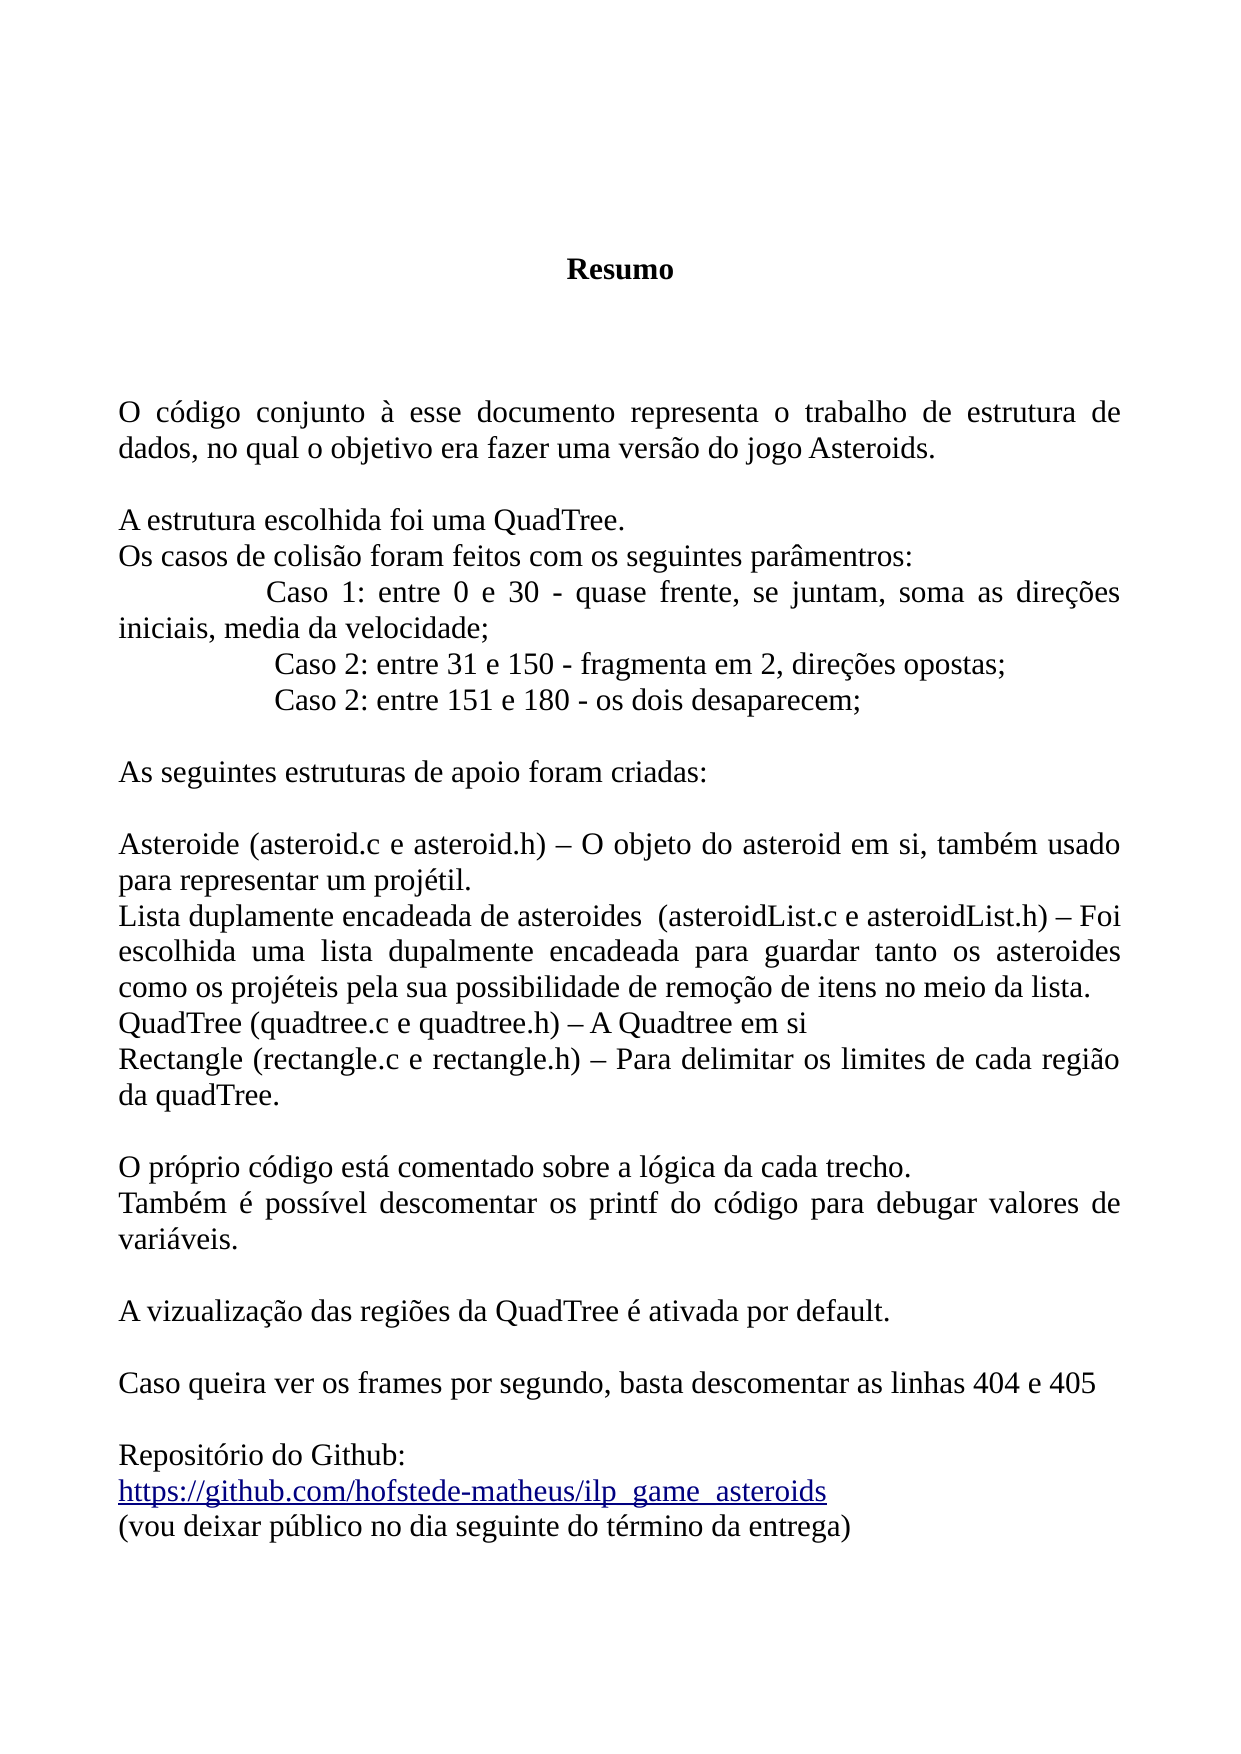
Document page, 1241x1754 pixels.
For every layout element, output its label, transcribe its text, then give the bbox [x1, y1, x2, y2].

text Caso 2: entre 31 e 150 - fragmenta em 2, direções opostas; [118, 645, 1122, 681]
text As seguintes estruturas de apoio foram criadas: [118, 753, 1122, 789]
text Lista duplamente encadeada de asteroides (asteroidList.c e asteroidList.h) – Foi escolhida uma lista dupalmente encadeada para guardar tanto os asteroides como os projéteis pela sua possibilidade de remoção de itens no meio da lista. [118, 897, 1122, 1004]
text A estrutura escolhida foi uma QuadTree. [118, 501, 1122, 537]
text QuadTree (quadtree.c e quadtree.h) – A Quadtree em si [118, 1004, 1122, 1041]
text Caso queira ver os frames por segundo, basta descomentar as linhas 404 e 405 [118, 1364, 1122, 1400]
text O código conjunto à esse documento representa o trabalho de estrutura de dados, no qual o objetivo era fazer uma versão do jogo Asteroids. [118, 394, 1122, 466]
text Rectangle (rectangle.c e rectangle.h) – Para delimitar os limites de cada região da quadTree. [118, 1041, 1122, 1112]
text (vou deixar público no dia seguinte do término da entrega) [118, 1508, 1122, 1544]
text Os casos de colisão foram feitos com os seguintes parâmentros: [118, 537, 1122, 573]
text Asteroide (asteroid.c e asteroid.h) – O objeto do asteroid em si, também usado para representar um projétil. [118, 825, 1122, 897]
text Repositório do Github: [118, 1436, 1122, 1472]
text Caso 1: entre 0 e 30 - quase frente, se juntam, soma as direções iniciais, media da velocidade; [118, 573, 1122, 645]
text https://github.com/hofstede-matheus/ilp_game_asteroids [118, 1472, 1122, 1508]
text Caso 2: entre 151 e 180 - os dois desaparecem; [118, 681, 1122, 717]
text A vizualização das regiões da QuadTree é ativada por default. [118, 1292, 1122, 1328]
text Também é possível descomentar os printf do código para debugar valores de variáveis. [118, 1184, 1122, 1256]
text O próprio código está comentado sobre a lógica da cada trecho. [118, 1148, 1122, 1184]
text Resumo [118, 250, 1122, 286]
